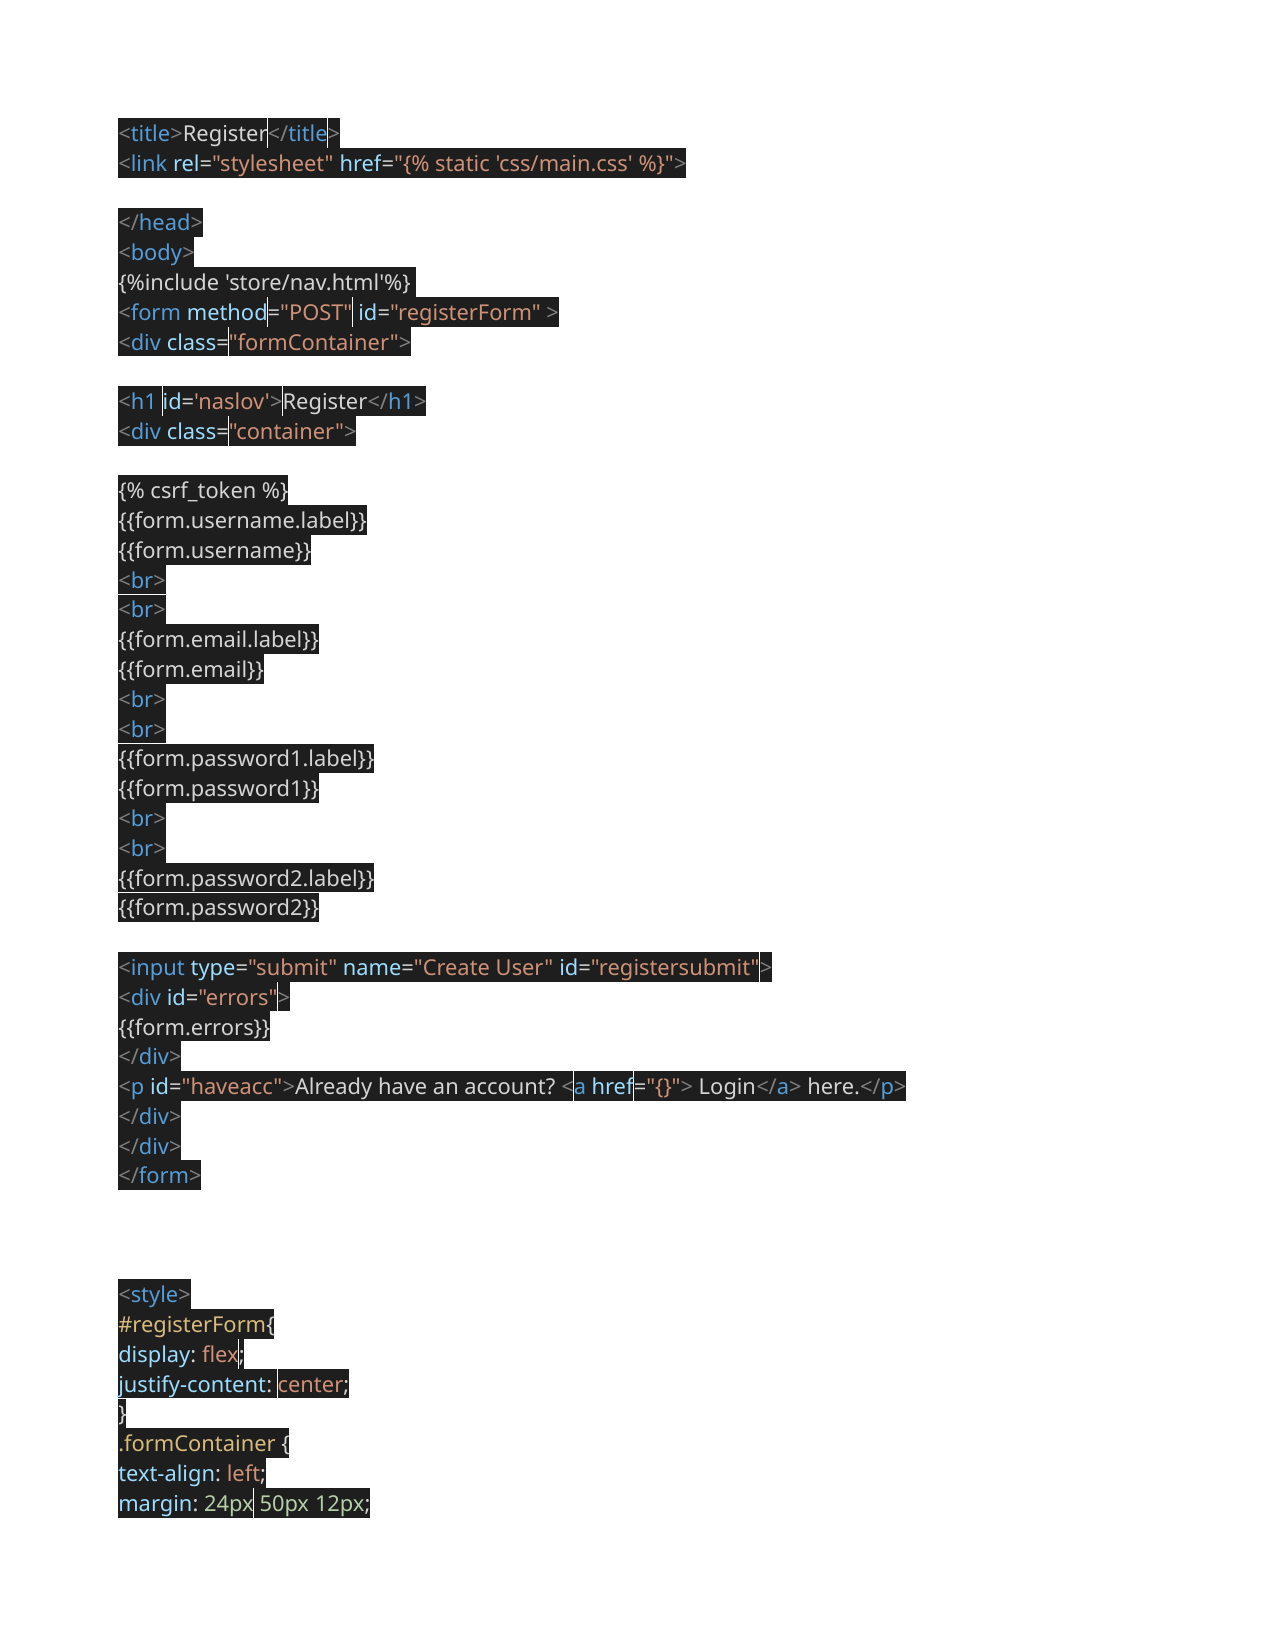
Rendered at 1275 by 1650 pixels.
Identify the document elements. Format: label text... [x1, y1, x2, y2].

text {{form.password1}} [118, 773, 1157, 803]
text text-align: left; [118, 1458, 1157, 1488]
text {{form.email}} [118, 654, 1157, 684]
text display: flex; [118, 1339, 1157, 1369]
text <br> [118, 684, 1157, 714]
text <div class="formContainer"> [118, 327, 1157, 356]
text {{form.username.label}} [118, 505, 1157, 535]
text </div> [118, 1041, 1157, 1071]
text <input type="submit" name="Create User" id="registersubmit"> [118, 952, 1157, 982]
text {%include 'store/nav.html'%} [118, 267, 1157, 297]
text margin: 24px 50px 12px; [118, 1488, 1157, 1518]
text {{form.password2.label}} [118, 863, 1157, 892]
text <p id="haveacc">Already have an account? <a href="{}"> Login</a> here.</p> [118, 1071, 1157, 1101]
text {{form.password2}} [118, 892, 1157, 922]
text <br> [118, 594, 1157, 624]
text <body> [118, 237, 1157, 267]
text <h1 id='naslov'>Register</h1> [118, 386, 1157, 416]
text <br> [118, 565, 1157, 594]
text <div class="container"> [118, 416, 1157, 446]
text <br> [118, 803, 1157, 833]
text </div> [118, 1131, 1157, 1160]
text {{form.errors}} [118, 1011, 1157, 1041]
text </div> [118, 1101, 1157, 1131]
text .formContainer { [118, 1428, 1157, 1458]
text {{form.username}} [118, 535, 1157, 565]
text {% csrf_token %} [118, 475, 1157, 505]
text </form> [118, 1160, 1157, 1190]
text justify-content: center; [118, 1369, 1157, 1398]
text <div id="errors"> [118, 982, 1157, 1011]
text </head> [118, 207, 1157, 237]
text {{form.email.label}} [118, 624, 1157, 654]
text #registerForm{ [118, 1309, 1157, 1339]
text <form method="POST" id="registerForm" > [118, 297, 1157, 327]
text <style> [118, 1279, 1157, 1309]
text {{form.password1.label}} [118, 743, 1157, 773]
text <br> [118, 833, 1157, 863]
text } [118, 1398, 1157, 1428]
text <br> [118, 714, 1157, 743]
text <link rel="stylesheet" href="{% static 'css/main.css' %}"> [118, 148, 1157, 178]
text <title>Register</title> [118, 118, 1157, 148]
